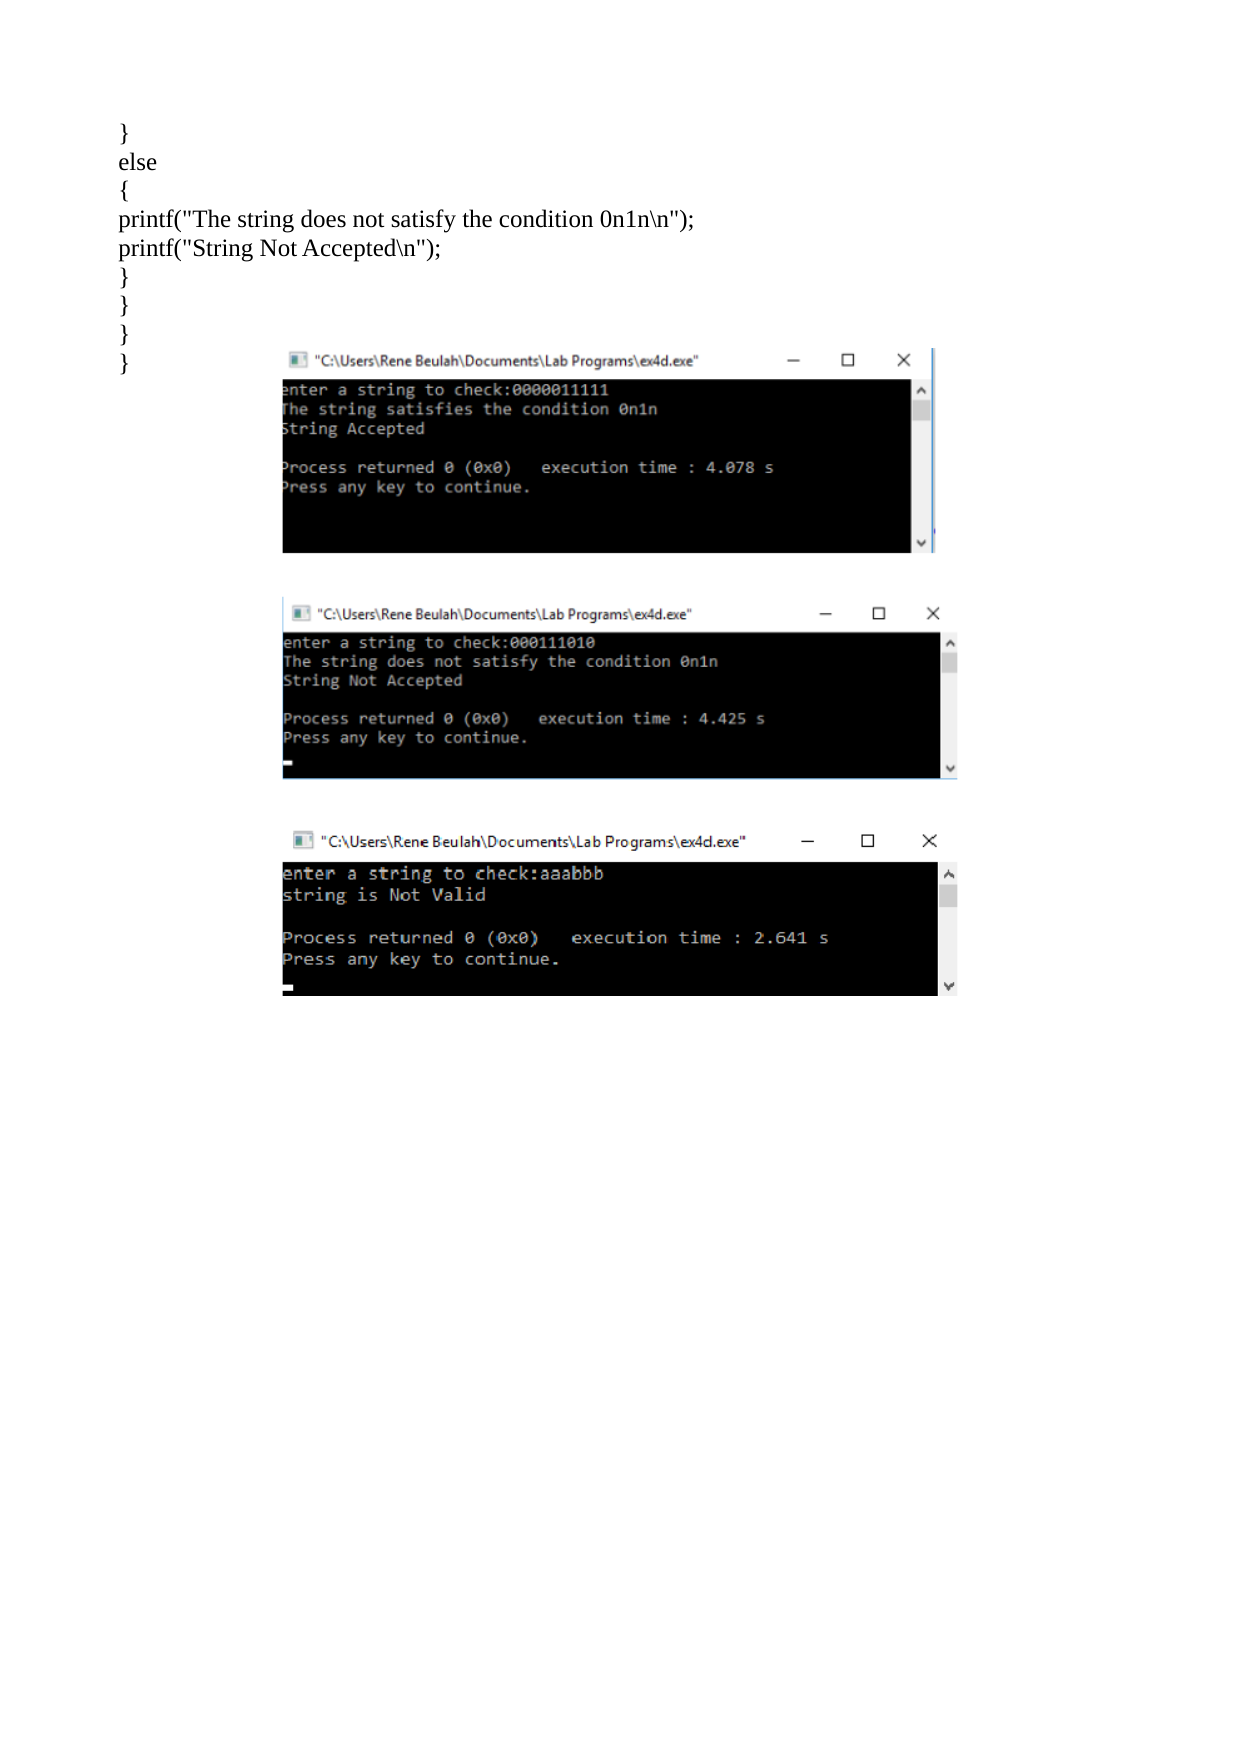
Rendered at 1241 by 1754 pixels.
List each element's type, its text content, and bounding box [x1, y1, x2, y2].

text } [118, 319, 1122, 348]
text { [118, 176, 1122, 204]
text else [118, 147, 1122, 176]
text } [118, 291, 1122, 319]
text printf("String Not Accepted\n"); [118, 233, 1122, 262]
text [958, 348, 1122, 377]
text } [118, 262, 1122, 291]
text printf("The string does not satisfy the condition 0n1n\n"); [118, 204, 1122, 233]
picture [282, 348, 958, 996]
text } [118, 118, 1122, 147]
text } [118, 348, 282, 377]
